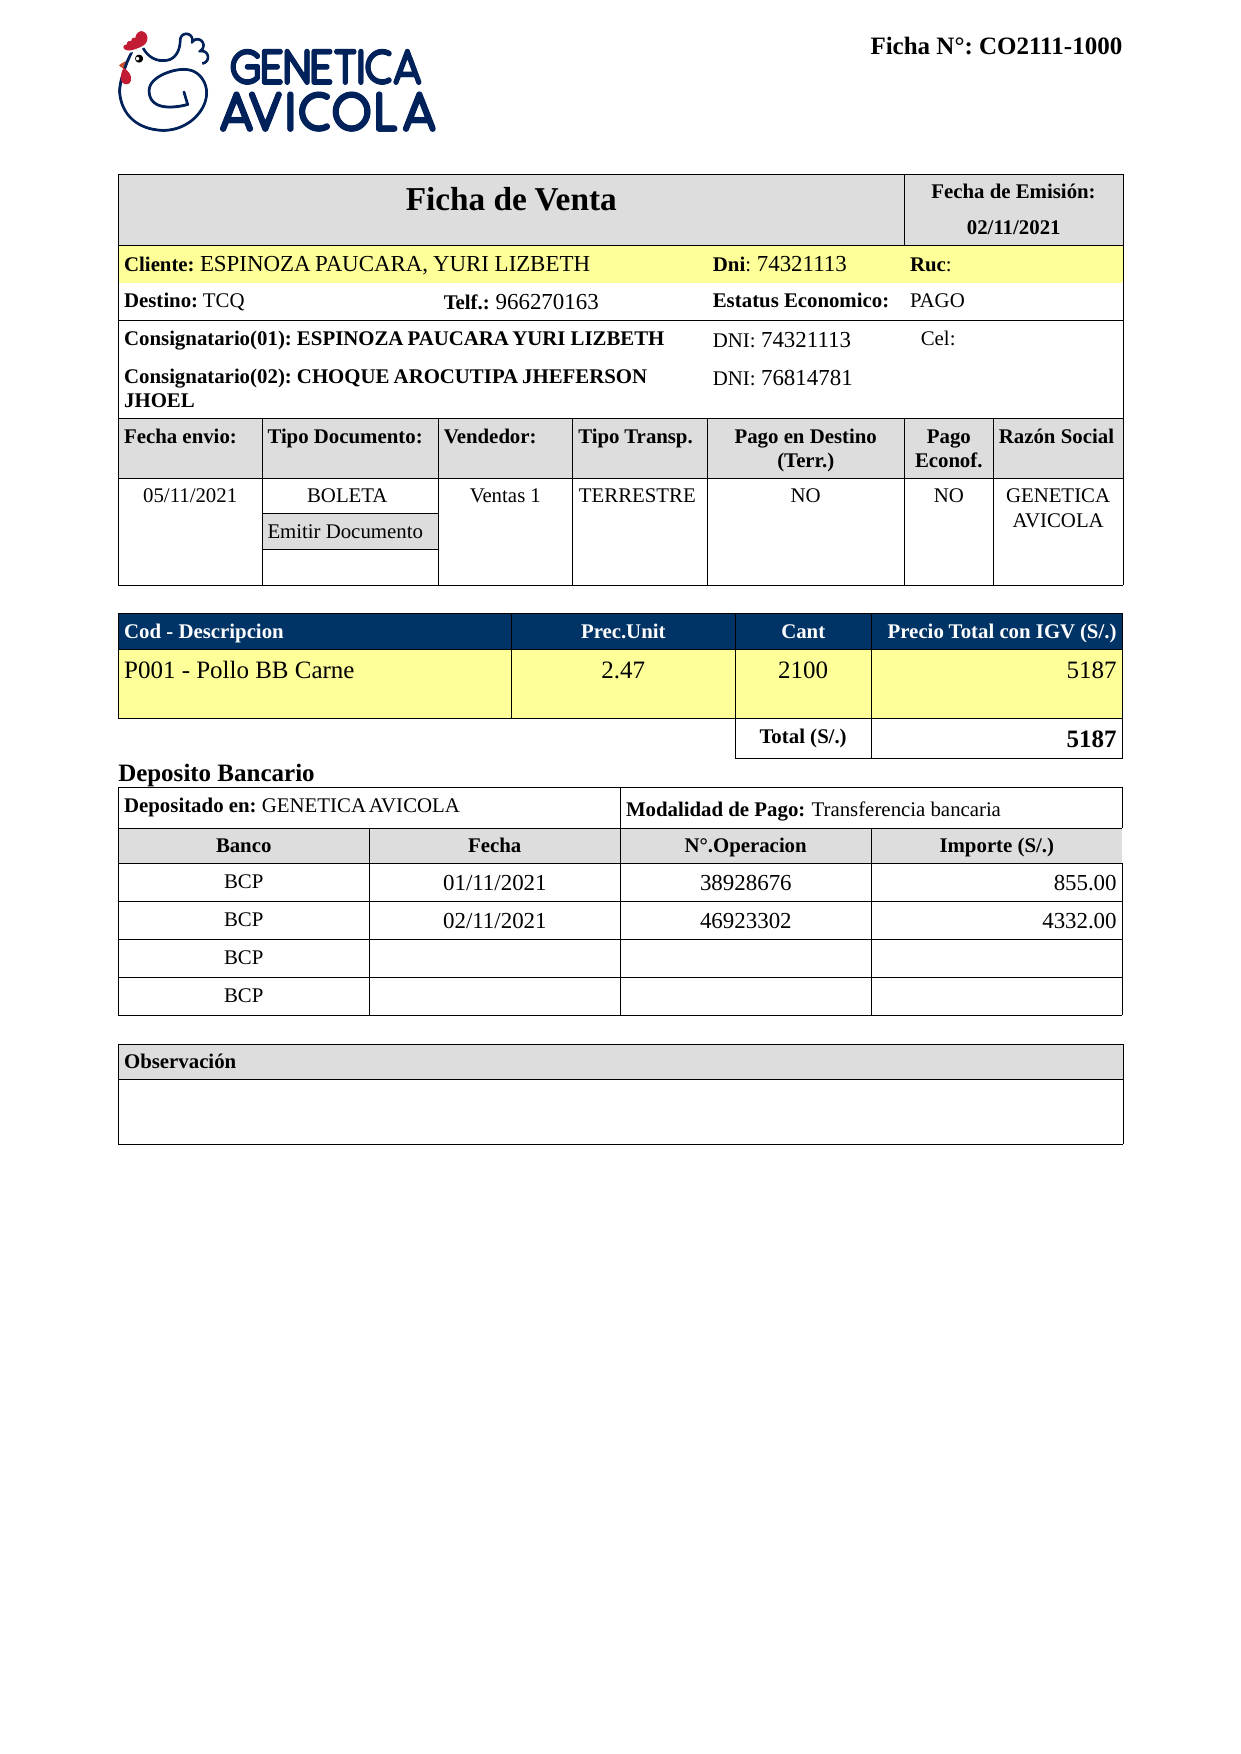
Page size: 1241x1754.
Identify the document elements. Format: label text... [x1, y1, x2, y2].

table_cell NO [905, 479, 993, 584]
table_cell [872, 978, 1122, 1015]
table_cell Tipo Documento: [263, 419, 438, 478]
table_cell 01/11/2021 [370, 864, 620, 901]
table_cell Importe (S/.) [872, 829, 1122, 863]
table_cell Tipo Transp. [573, 419, 707, 478]
table_cell [621, 978, 871, 1015]
table_header Depositado en: GENETICA AVICOLA [119, 788, 620, 827]
table_cell [370, 940, 620, 977]
table_cell Total (S/.) [736, 719, 871, 758]
table_cell Telf.: 966270163 [438, 283, 707, 320]
table_cell [872, 940, 1122, 977]
table_header Cod - Descripcion [119, 614, 511, 649]
table_cell P001 - Pollo BB Carne [119, 650, 511, 718]
table_cell [370, 978, 620, 1015]
table_cell Dni: 74321113 [707, 246, 904, 283]
table_cell Fecha envio: [119, 419, 262, 478]
table_header Fecha de Emisión: [905, 175, 1123, 209]
table_cell 5187 [872, 650, 1122, 718]
table_cell BCP [119, 940, 369, 977]
table_cell Cliente: ESPINOZA PAUCARA, YURI LIZBETH [119, 246, 707, 283]
table_header Cant [736, 614, 871, 649]
table_cell [263, 550, 438, 584]
table_cell 02/11/2021 [370, 902, 620, 939]
table_cell BCP [119, 864, 369, 901]
table_cell [119, 1080, 1123, 1144]
table_cell N°.Operacion [621, 829, 871, 863]
table_header Precio Total con IGV (S/.) [872, 614, 1122, 649]
table_cell Banco [119, 829, 369, 863]
table_cell 05/11/2021 [119, 479, 262, 584]
table_cell GENETICA AVICOLA [994, 479, 1123, 584]
table_header Ficha de Venta [119, 175, 904, 245]
table_cell Consignatario(01): ESPINOZA PAUCARA YURI LIZBETH [119, 321, 707, 358]
table_cell Vendedor: [439, 419, 572, 478]
table_cell [118, 719, 511, 758]
table_cell Pago Econof. [905, 419, 993, 478]
table_cell Fecha [370, 829, 620, 863]
table_header Modalidad de Pago: Transferencia bancaria [621, 788, 1122, 827]
table_cell Pago en Destino (Terr.) [708, 419, 904, 478]
table_header Observación [119, 1045, 1123, 1079]
table_cell Emitir Documento [263, 514, 438, 549]
picture [118, 31, 436, 132]
table_cell BCP [119, 978, 369, 1015]
table_cell PAGO [904, 283, 1123, 320]
table_cell [621, 940, 871, 977]
table_cell NO [708, 479, 904, 584]
table_cell DNI: 76814781 [707, 358, 1123, 418]
table_header Prec.Unit [512, 614, 735, 649]
table_cell Consignatario(02): CHOQUE AROCUTIPA JHEFERSON JHOEL [119, 358, 707, 418]
table_cell 855.00 [872, 864, 1122, 901]
table_cell DNI: 74321113 [707, 321, 915, 358]
table_cell 2.47 [512, 650, 735, 718]
table_cell TERRESTRE [573, 479, 707, 584]
table_cell Ventas 1 [439, 479, 572, 584]
table_cell 2100 [736, 650, 871, 718]
table_cell [511, 719, 735, 758]
table_cell BOLETA [263, 479, 438, 513]
table_cell BCP [119, 902, 369, 939]
table_cell 02/11/2021 [905, 209, 1123, 245]
table_cell Estatus Economico: [707, 283, 904, 320]
table_cell Razón Social [994, 419, 1123, 478]
table_cell Ruc: [904, 246, 1123, 283]
table_cell 46923302 [621, 902, 871, 939]
table_cell Cel: [915, 321, 1123, 358]
table_cell 38928676 [621, 864, 871, 901]
table_cell Destino: TCQ [119, 283, 438, 320]
text Deposito Bancario [118, 758, 1122, 787]
table_cell 4332.00 [872, 902, 1122, 939]
table_cell 5187 [872, 719, 1122, 758]
